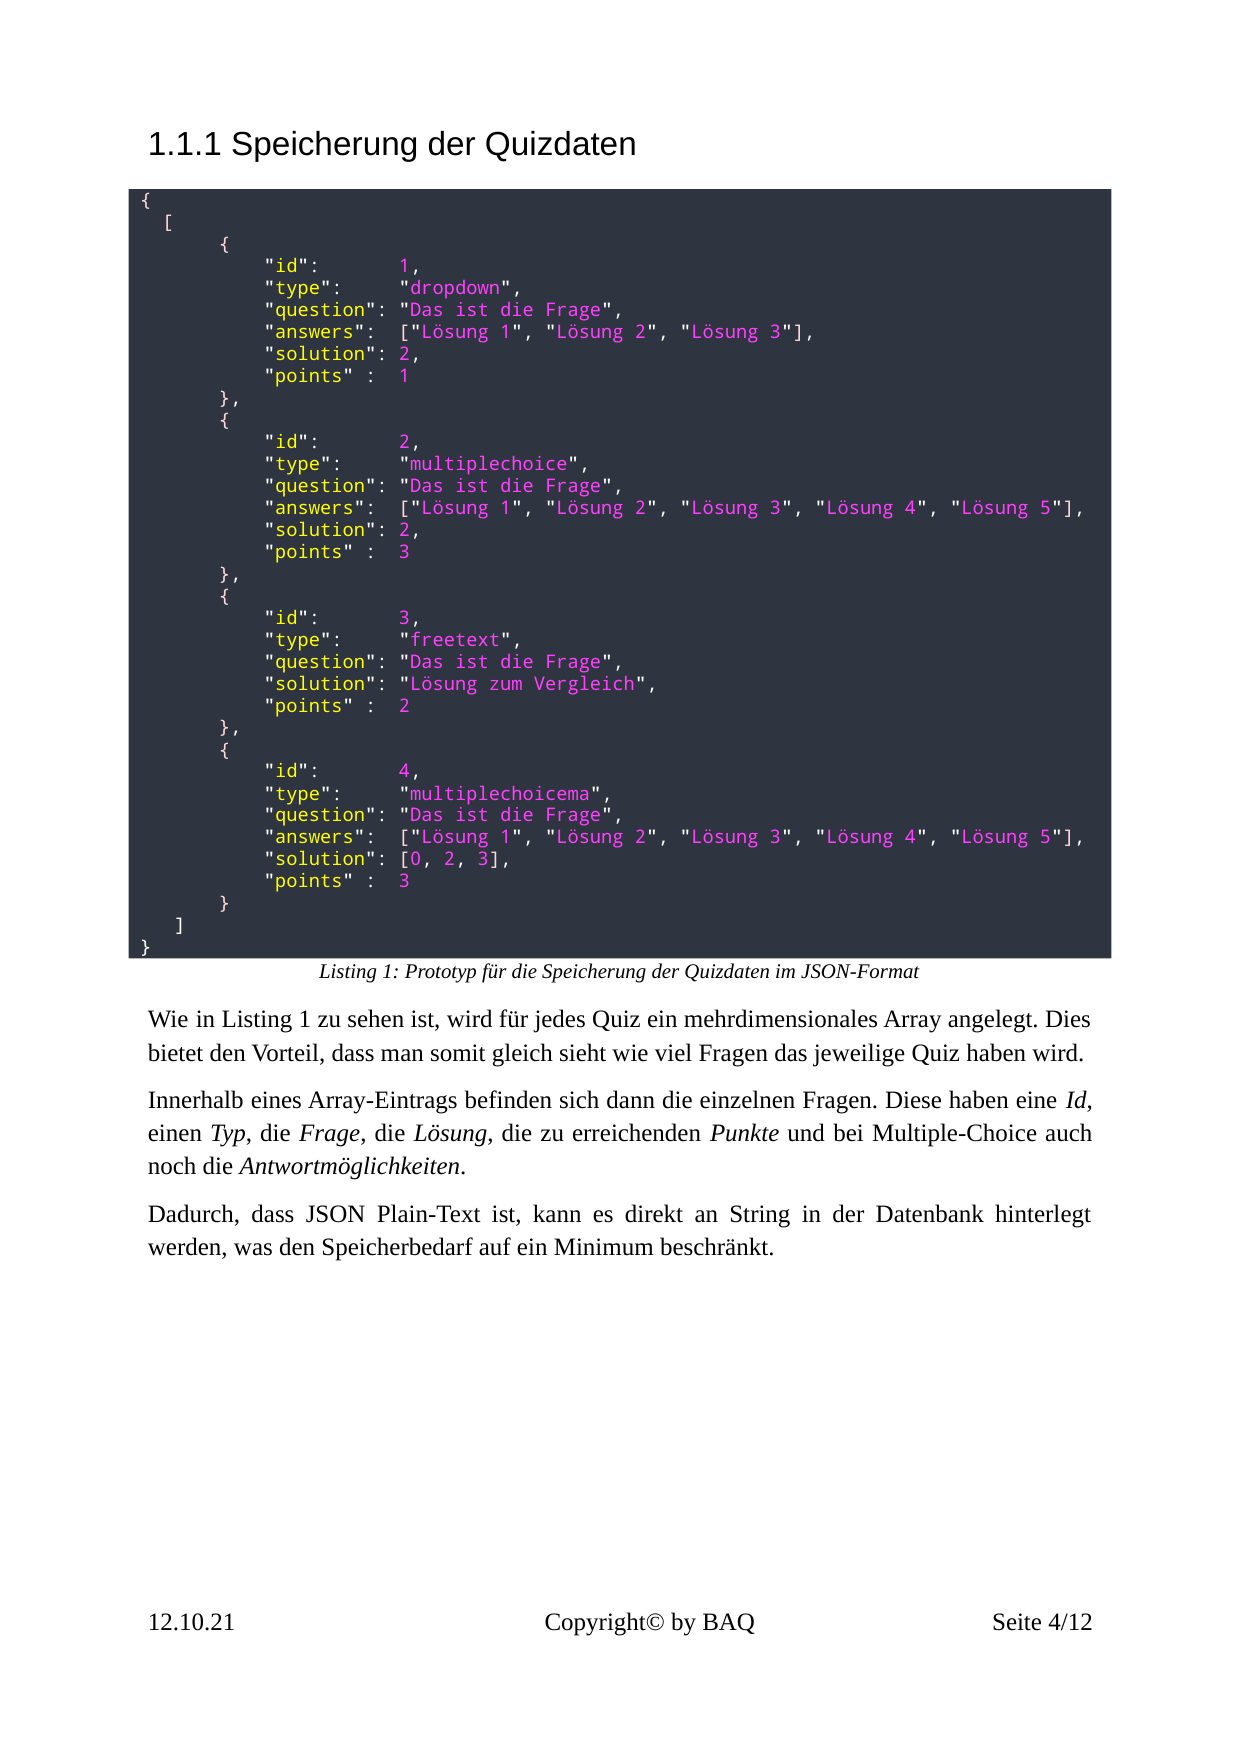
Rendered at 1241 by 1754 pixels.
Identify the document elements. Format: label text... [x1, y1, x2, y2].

subtitle 1.1.1 Speicherung der Quizdaten [148, 124, 1093, 163]
text Dadurch, dass JSON Plain-Text ist, kann es direkt an String in der Datenbank hinterlegt werden, was den Speicherbedarf auf ein Minimum beschränkt. [148, 1199, 1093, 1261]
text Wie in Listing 1 zu sehen ist, wird für jedes Quiz ein mehrdimensionales Array angelegt. Dies bietet den Vorteil, dass man somit gleich sieht wie viel Fragen das jeweilige Quiz haben wird. [127, 983, 1113, 1067]
list Listing 1: Prototyp für die Speicherung der Quizdaten im JSON-Format [127, 261, 1113, 983]
text Innerhalb eines Array-Eintrags befinden sich dann die einzelnen Fragen. Diese haben eine Id, einen Typ, die Frage, die Lösung, die zu erreichenden Punkte und bei Multiple-Choice auch noch die Antwortmöglichkeiten. [148, 1085, 1093, 1180]
